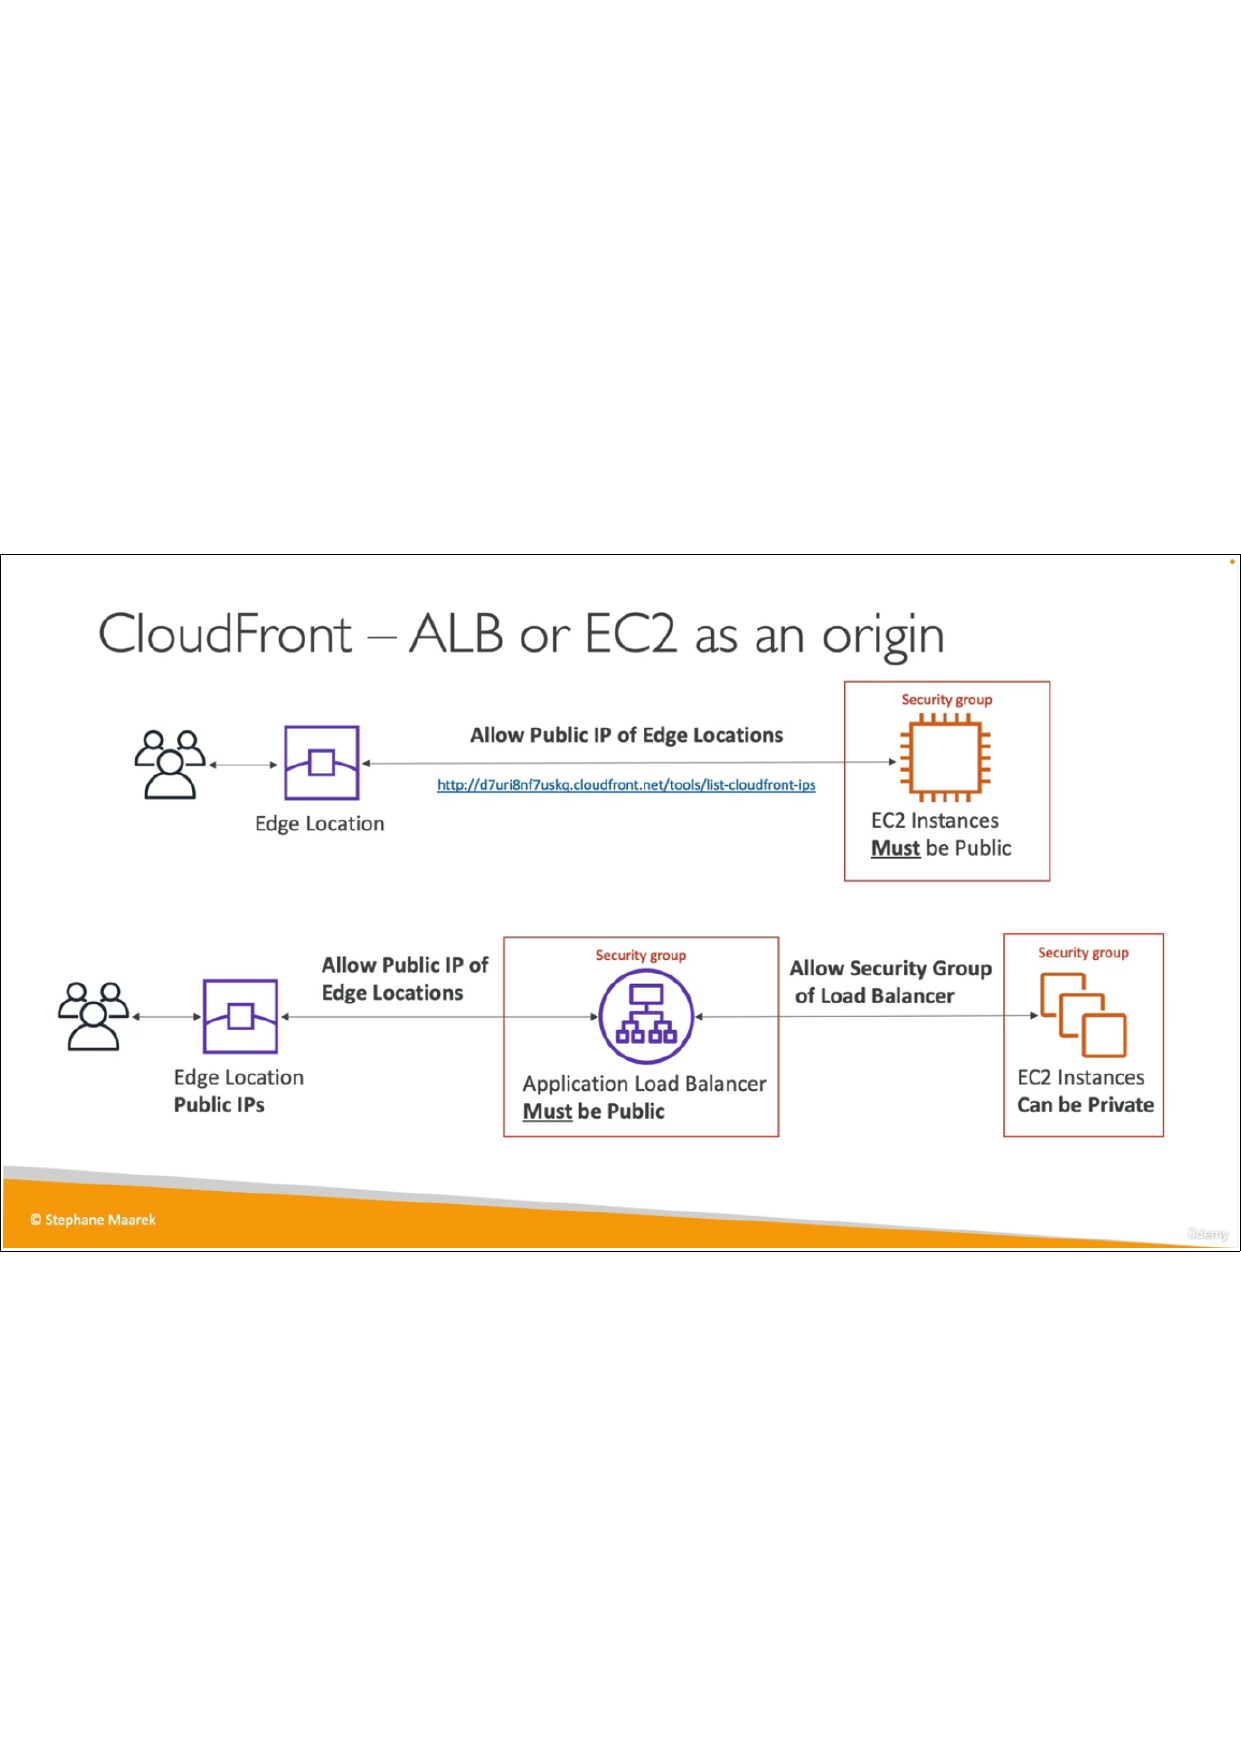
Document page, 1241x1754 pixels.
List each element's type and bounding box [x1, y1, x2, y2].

picture [3, 557, 1238, 1248]
